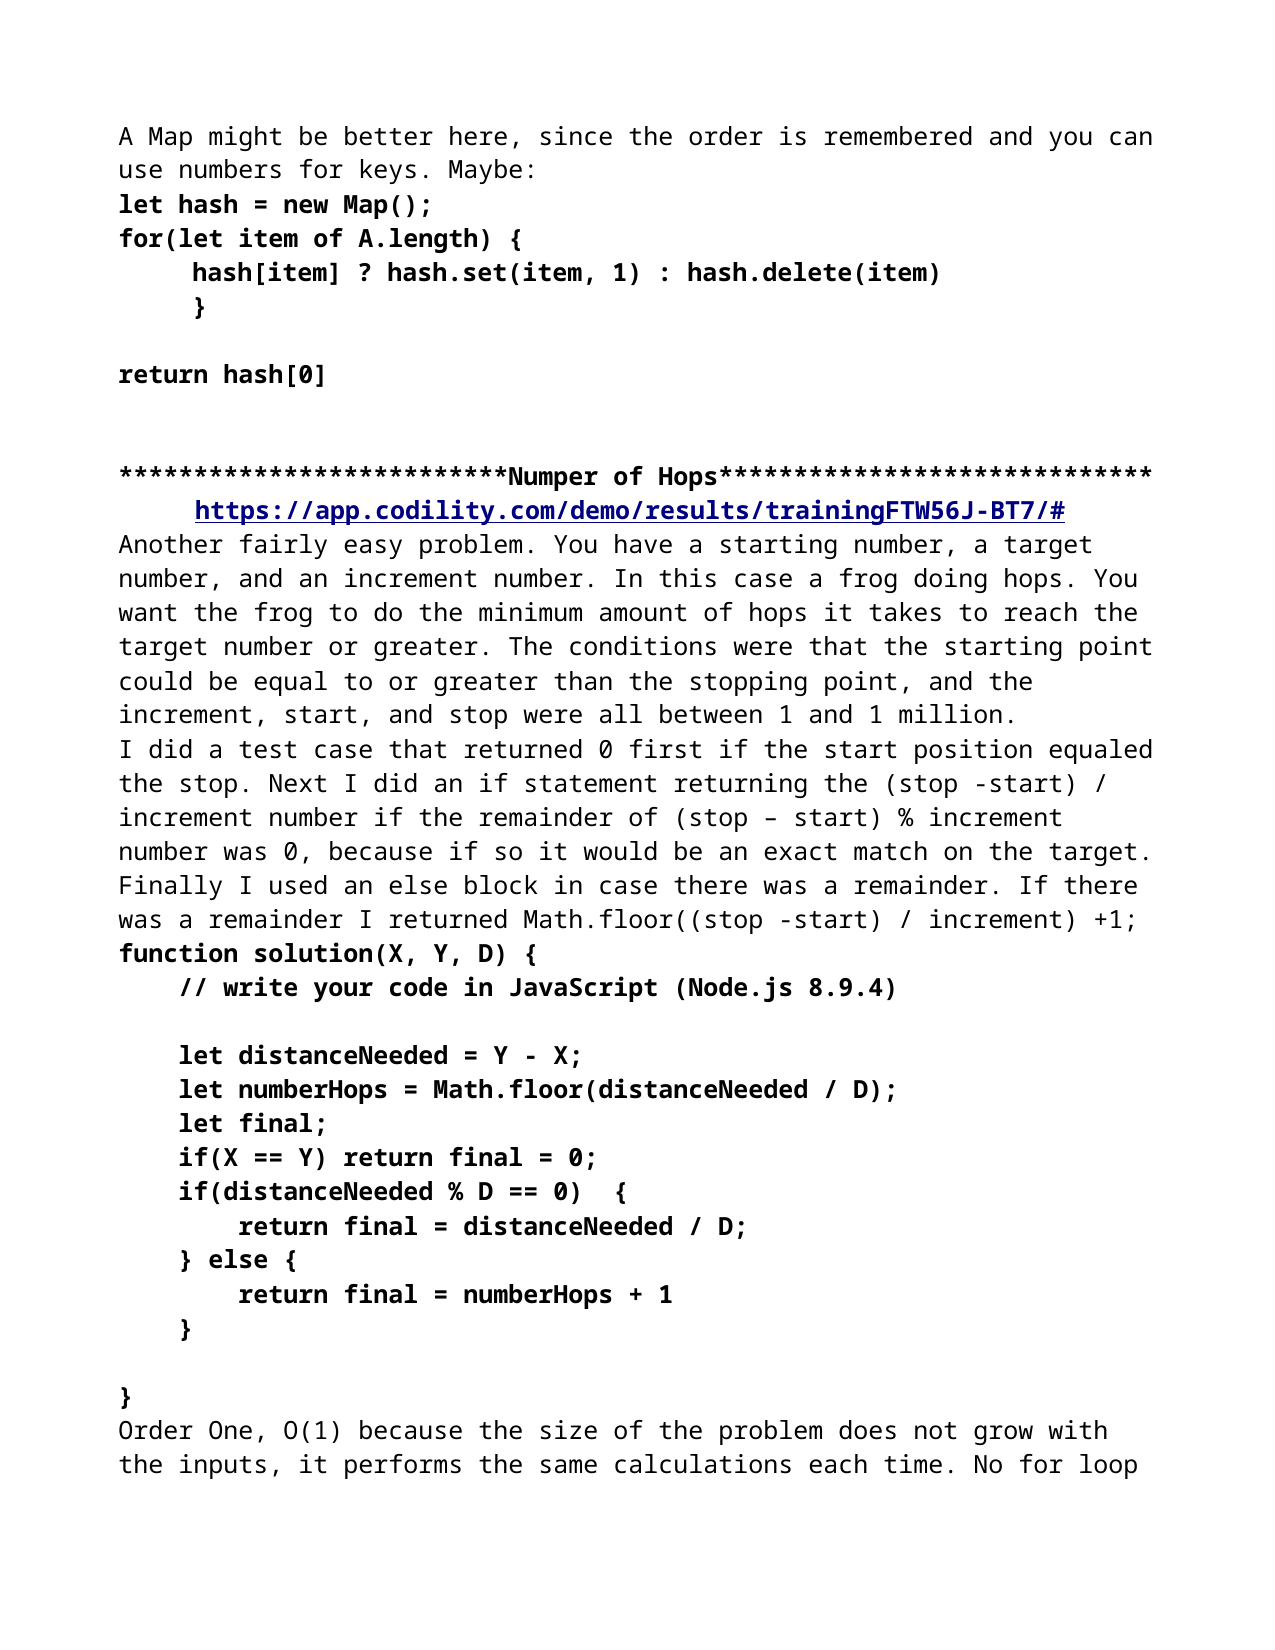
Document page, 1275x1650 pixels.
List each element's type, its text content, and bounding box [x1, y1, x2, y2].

text let distanceNeeded = Y - X; [118, 1038, 1157, 1072]
text I did a test case that returned 0 first if the start position equaled the stop. Next I did an if statement returning the (stop -start) / increment number if the remainder of (stop – start) % increment number was 0, because if so it would be an exact match on the target. [118, 731, 1157, 867]
text } [118, 1378, 1157, 1412]
text if(distanceNeeded % D == 0) { [118, 1174, 1157, 1208]
text } else { [118, 1242, 1157, 1276]
text Finally I used an else block in case there was a remainder. If there was a remainder I returned Math.floor((stop -start) / increment) +1; [118, 867, 1157, 936]
text Another fairly easy problem. You have a starting number, a target number, and an increment number. In this case a frog doing hops. You want the frog to do the minimum amount of hops it takes to reach the target number or greater. The conditions were that the starting point could be equal to or greater than the stopping point, and the increment, start, and stop were all between 1 and 1 million. [118, 527, 1157, 731]
text Order One, O(1) because the size of the problem does not grow with the inputs, it performs the same calculations each time. No for loop [118, 1412, 1157, 1481]
text let hash = new Map(); [118, 186, 1157, 220]
text let numberHops = Math.floor(distanceNeeded / D); [118, 1072, 1157, 1106]
text A Map might be better here, since the order is remembered and you can use numbers for keys. Maybe: [118, 118, 1157, 186]
text return final = distanceNeeded / D; [118, 1208, 1157, 1242]
text return hash[0] [118, 357, 1157, 391]
text if(X == Y) return final = 0; [118, 1140, 1157, 1174]
text for(let item of A.length) { [118, 220, 1157, 254]
text // write your code in JavaScript (Node.js 8.9.4) [118, 970, 1157, 1004]
text return final = numberHops + 1 [118, 1276, 1157, 1310]
text } [118, 1310, 1157, 1344]
text let final; [118, 1106, 1157, 1140]
text https://app.codility.com/demo/results/trainingFTW56J-BT7/# [118, 493, 1157, 527]
text function solution(X, Y, D) { [118, 936, 1157, 970]
text **************************Numper of Hops***************************** [118, 459, 1157, 493]
text } [118, 288, 1157, 322]
text hash[item] ? hash.set(item, 1) : hash.delete(item) [118, 254, 1157, 288]
